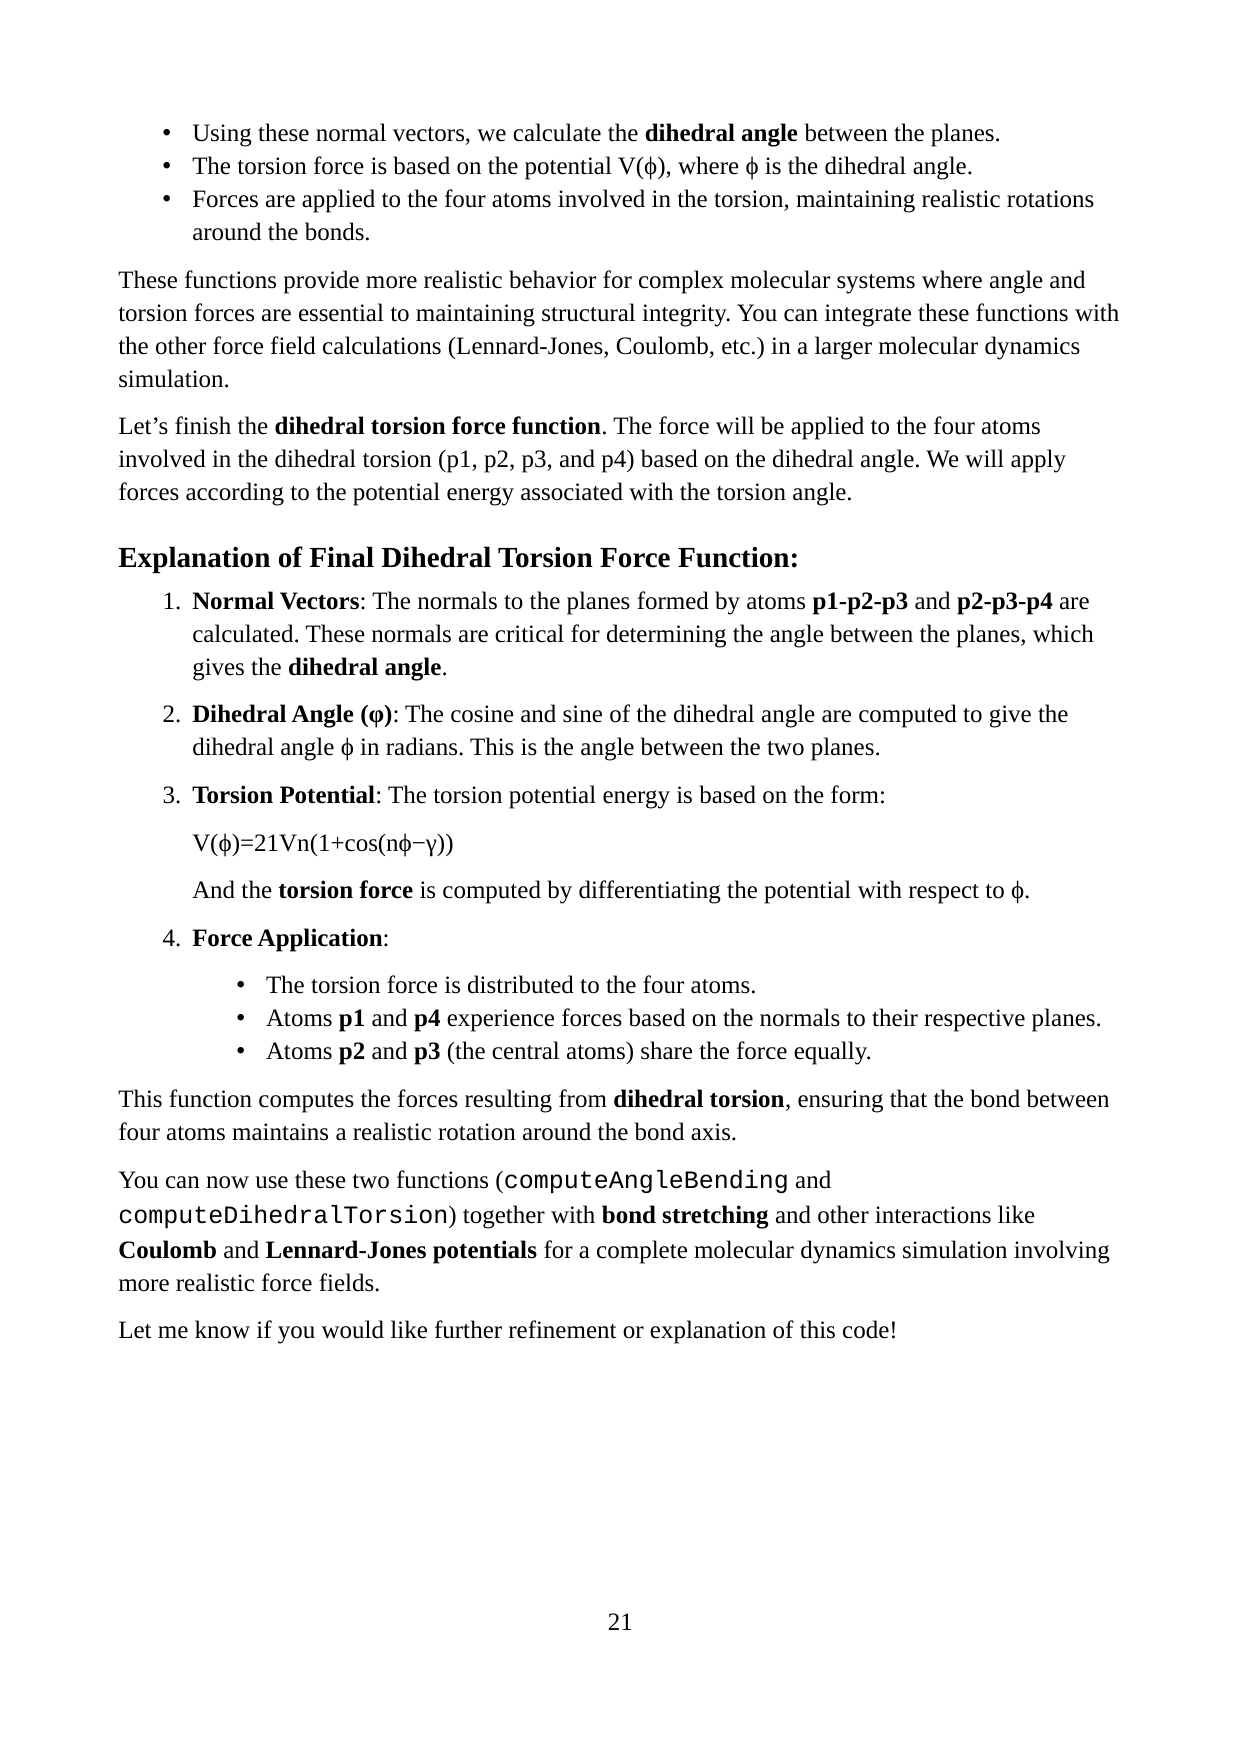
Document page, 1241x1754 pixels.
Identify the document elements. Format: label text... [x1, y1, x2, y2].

list And the torsion force is computed by differentiating the potential with respect to ϕ. [162, 875, 1122, 904]
text These functions provide more realistic behavior for complex molecular systems where angle and torsion forces are essential to maintaining structural integrity. You can integrate these functions with the other force field calculations (Lennard-Jones, Coulomb, etc.) in a larger molecular dynamics simulation. [118, 265, 1122, 393]
list Atoms p2 and p3 (the central atoms) share the force equally. [236, 1036, 1122, 1065]
list The torsion force is based on the potential V(ϕ), where ϕ is the dihedral angle. [162, 151, 1122, 180]
list Force Application: [162, 923, 1122, 952]
list Forces are applied to the four atoms involved in the torsion, maintaining realistic rotations around the bonds. [162, 184, 1122, 246]
list V(ϕ)=21​Vn​(1+cos(nϕ−γ)) [162, 828, 1122, 856]
list Atoms p1 and p4 experience forces based on the normals to their respective planes. [236, 1003, 1122, 1032]
list Normal Vectors: The normals to the planes formed by atoms p1-p2-p3 and p2-p3-p4 are calculated. These normals are critical for determining the angle between the planes, which gives the dihedral angle. [162, 586, 1122, 681]
list Dihedral Angle (φ): The cosine and sine of the dihedral angle are computed to give the dihedral angle ϕ in radians. This is the angle between the two planes. [162, 699, 1122, 761]
list Using these normal vectors, we calculate the dihedral angle between the planes. [162, 118, 1122, 147]
text Let me know if you would like further refinement or explanation of this code! [118, 1316, 1122, 1344]
subtitle Explanation of Final Dihedral Torsion Force Function: [118, 540, 1122, 573]
text You can now use these two functions (computeAngleBending and computeDihedralTorsion) together with bond stretching and other interactions like Coulomb and Lennard-Jones potentials for a complete molecular dynamics simulation involving more realistic force fields. [118, 1165, 1122, 1297]
text Let’s finish the dihedral torsion force function. The force will be applied to the four atoms involved in the dihedral torsion (p1, p2, p3, and p4) based on the dihedral angle. We will apply forces according to the potential energy associated with the torsion angle. [118, 411, 1122, 506]
list Torsion Potential: The torsion potential energy is based on the form: [162, 780, 1122, 809]
text This function computes the forces resulting from dihedral torsion, ensuring that the bond between four atoms maintains a realistic rotation around the bond axis. [118, 1084, 1122, 1146]
list The torsion force is distributed to the four atoms. [236, 970, 1122, 999]
